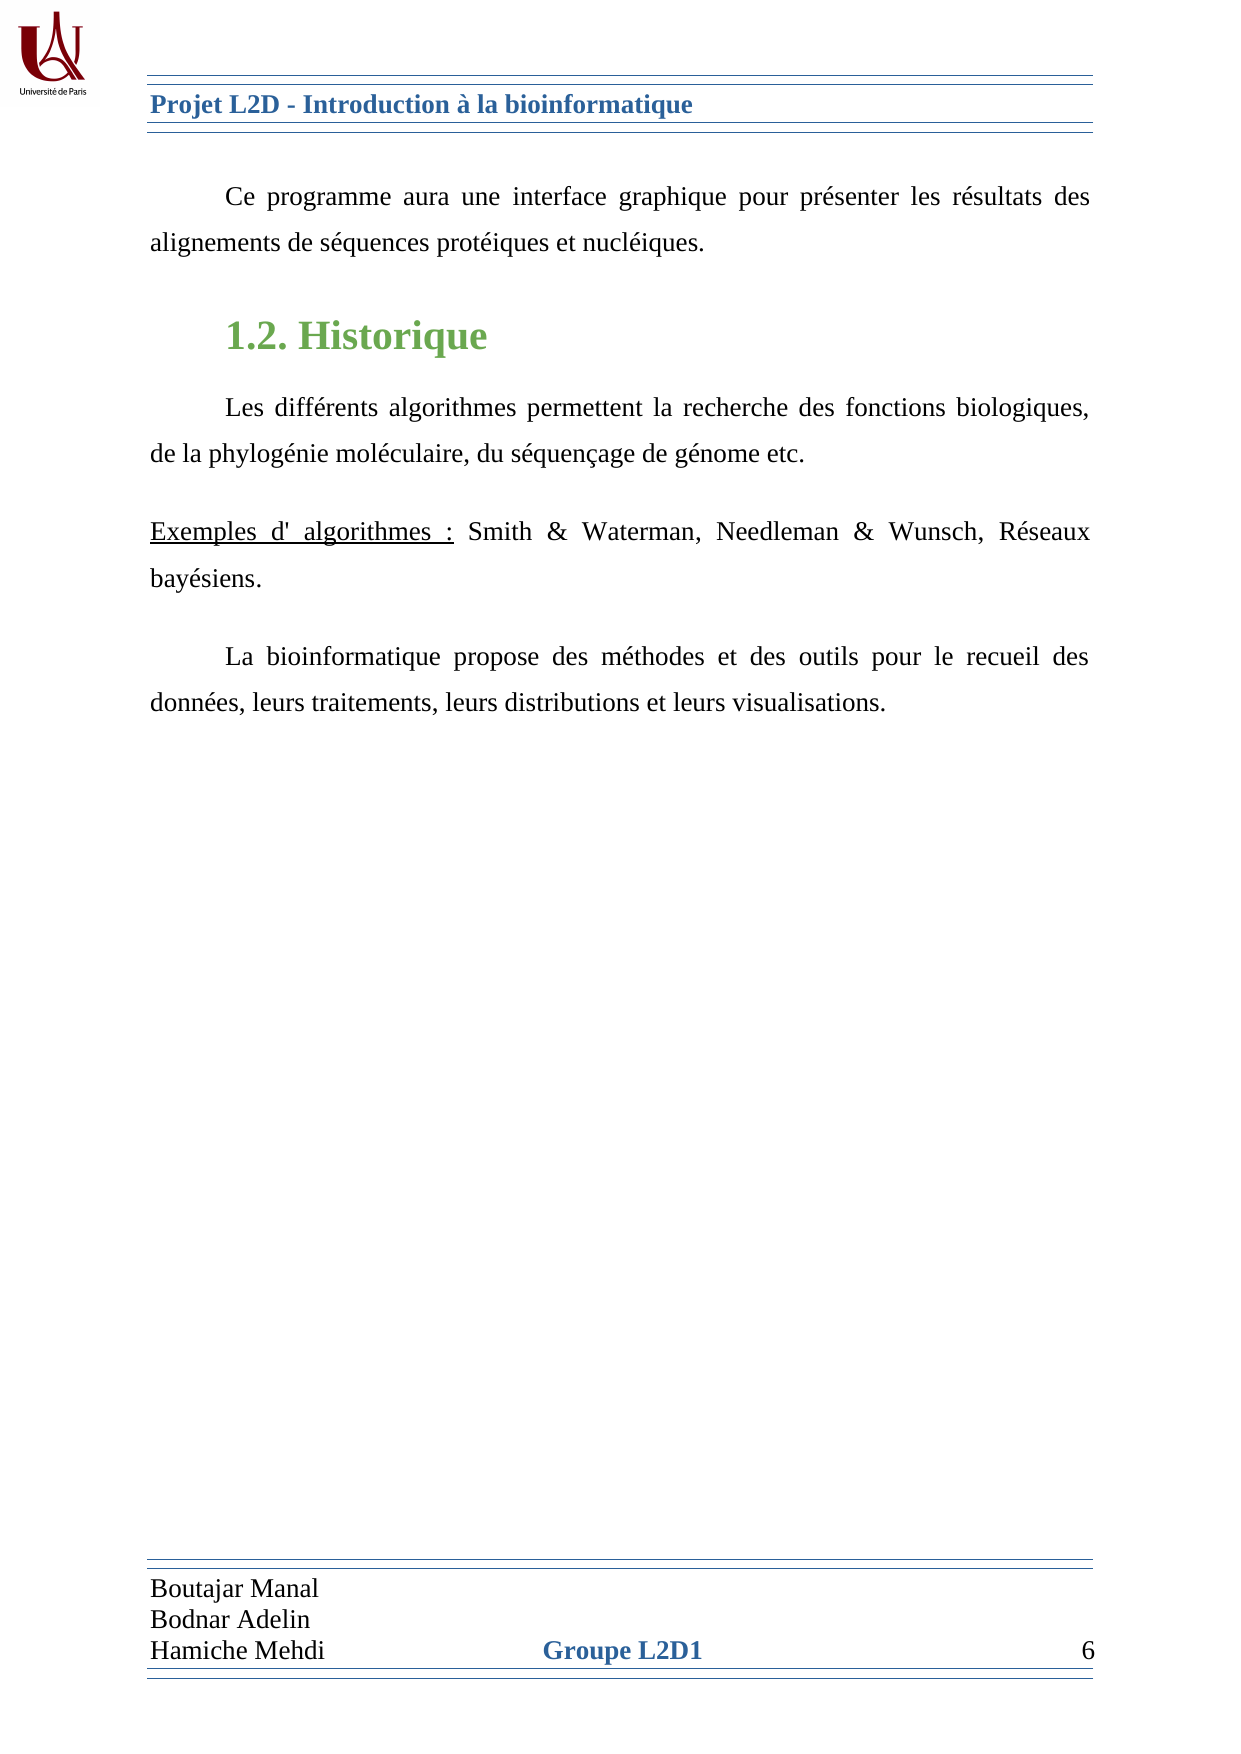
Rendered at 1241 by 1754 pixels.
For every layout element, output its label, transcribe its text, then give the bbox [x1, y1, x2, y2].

subtitle 1.2. Historique [150, 310, 1090, 358]
text Ce programme aura une interface graphique pour présenter les résultats des alignements de séquences protéiques et nucléiques. [150, 179, 1090, 257]
picture [0, 0, 101, 107]
text La bioinformatique propose des méthodes et des outils pour le recueil des données, leurs traitements, leurs distributions et leurs visualisations. [150, 640, 1090, 718]
text Exemples d' algorithmes : Smith & Waterman, Needleman & Wunsch, Réseaux bayésiens. [150, 515, 1090, 593]
text Les différents algorithmes permettent la recherche des fonctions biologiques, de la phylogénie moléculaire, du séquençage de génome etc. [150, 391, 1090, 468]
